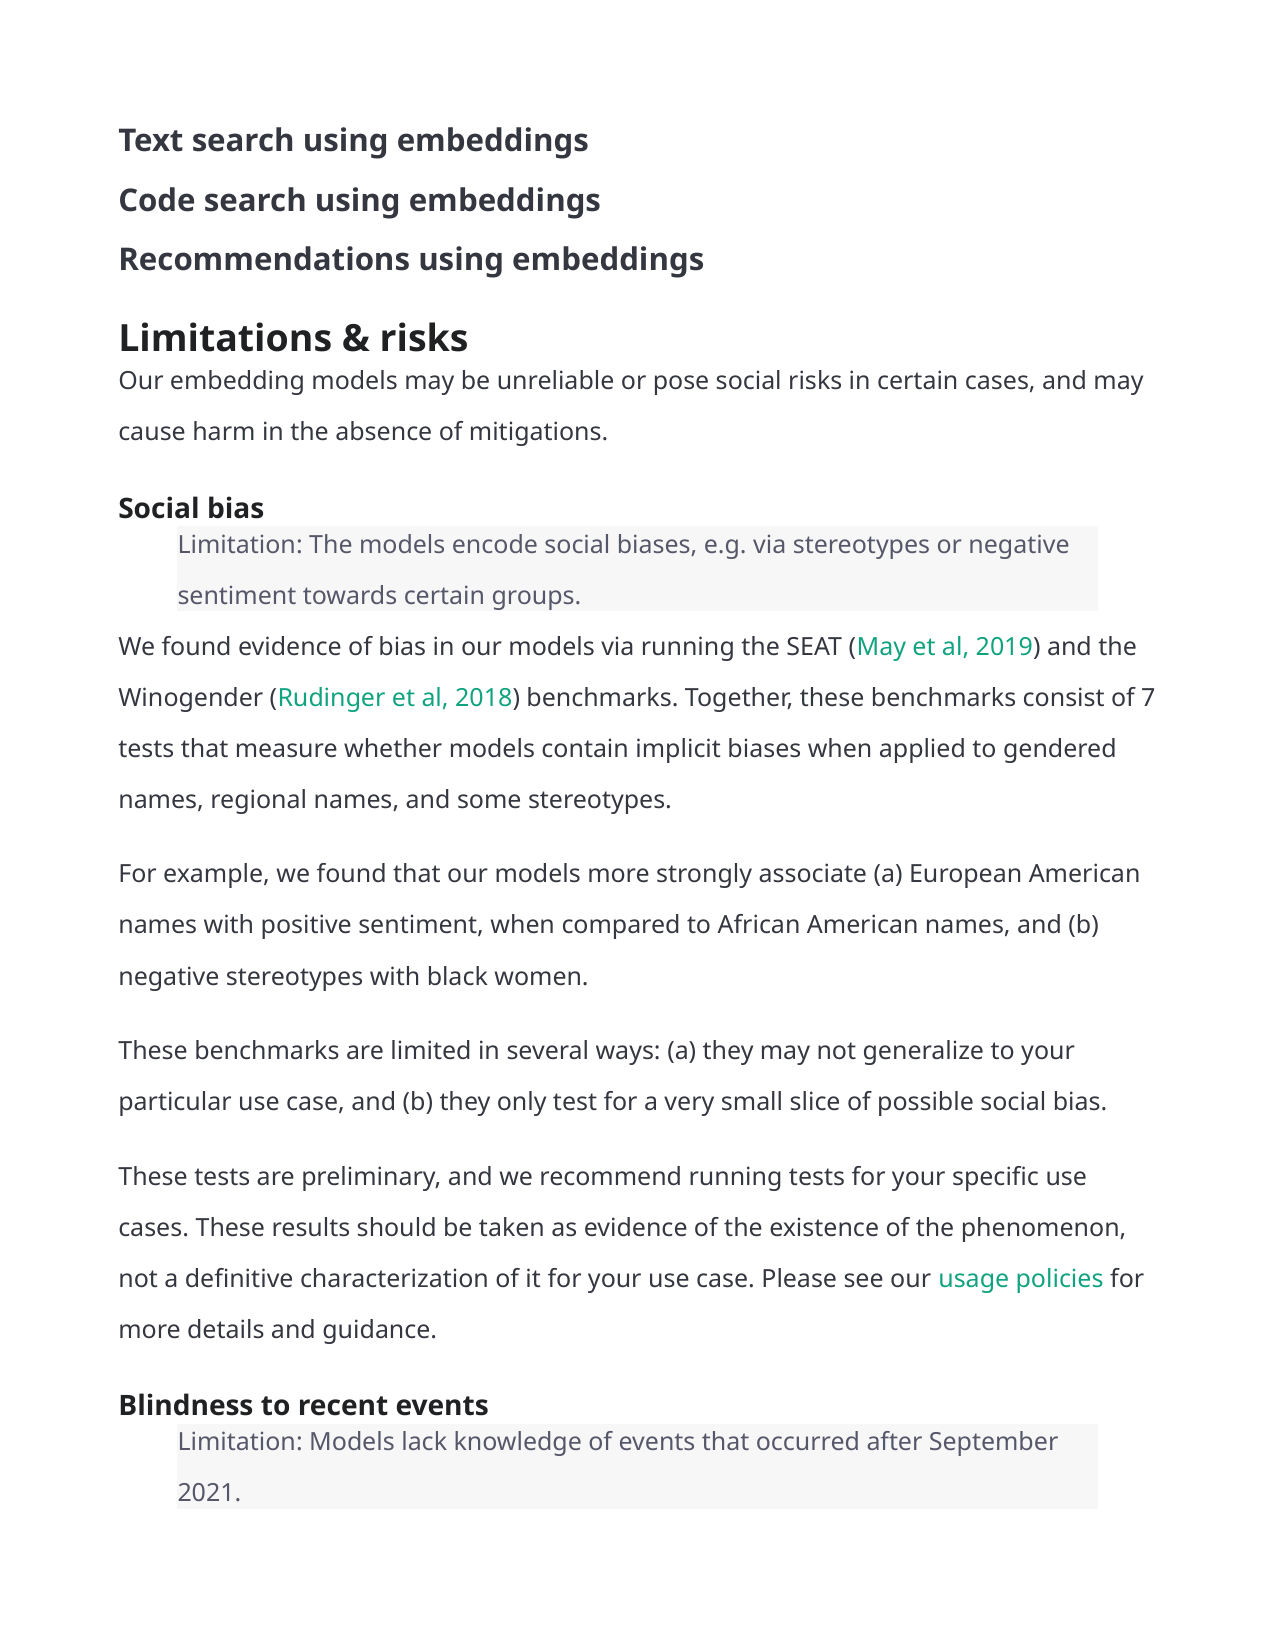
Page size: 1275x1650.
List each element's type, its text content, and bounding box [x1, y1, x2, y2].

subtitle Limitations & risks [118, 311, 1157, 362]
text Our embedding models may be unreliable or pose social risks in certain cases, and may cause harm in the absence of mitigations. [118, 362, 1157, 448]
text Limitation: Models lack knowledge of events that occurred after September 2021. [177, 1424, 1098, 1509]
text We found evidence of bias in our models via running the SEAT (May et al, 2019) and the Winogender (Rudinger et al, 2018) benchmarks. Together, these benchmarks consist of 7 tests that measure whether models contain implicit biases when applied to gendered names, regional names, and some stereotypes. [118, 628, 1157, 816]
text Recommendations using embeddings [118, 237, 1157, 280]
text Code search using embeddings [118, 178, 1157, 220]
text For example, we found that our models more strongly associate (a) European American names with positive sentiment, when compared to African American names, and (b) negative stereotypes with black women. [118, 856, 1157, 992]
subtitle Blindness to recent events [118, 1386, 1157, 1424]
text These benchmarks are limited in several ways: (a) they may not generalize to your particular use case, and (b) they only test for a very small slice of possible social bias. [118, 1033, 1157, 1118]
text These tests are preliminary, and we recommend running tests for your specific use cases. These results should be taken as evidence of the existence of the phenomenon, not a definitive characterization of it for your use case. Please see our usage policies for more details and guidance. [118, 1158, 1157, 1345]
text Text search using embeddings [118, 118, 1157, 161]
text Limitation: The models encode social biases, e.g. via stereotypes or negative sentiment towards certain groups. [177, 526, 1098, 611]
subtitle Social bias [118, 488, 1157, 526]
